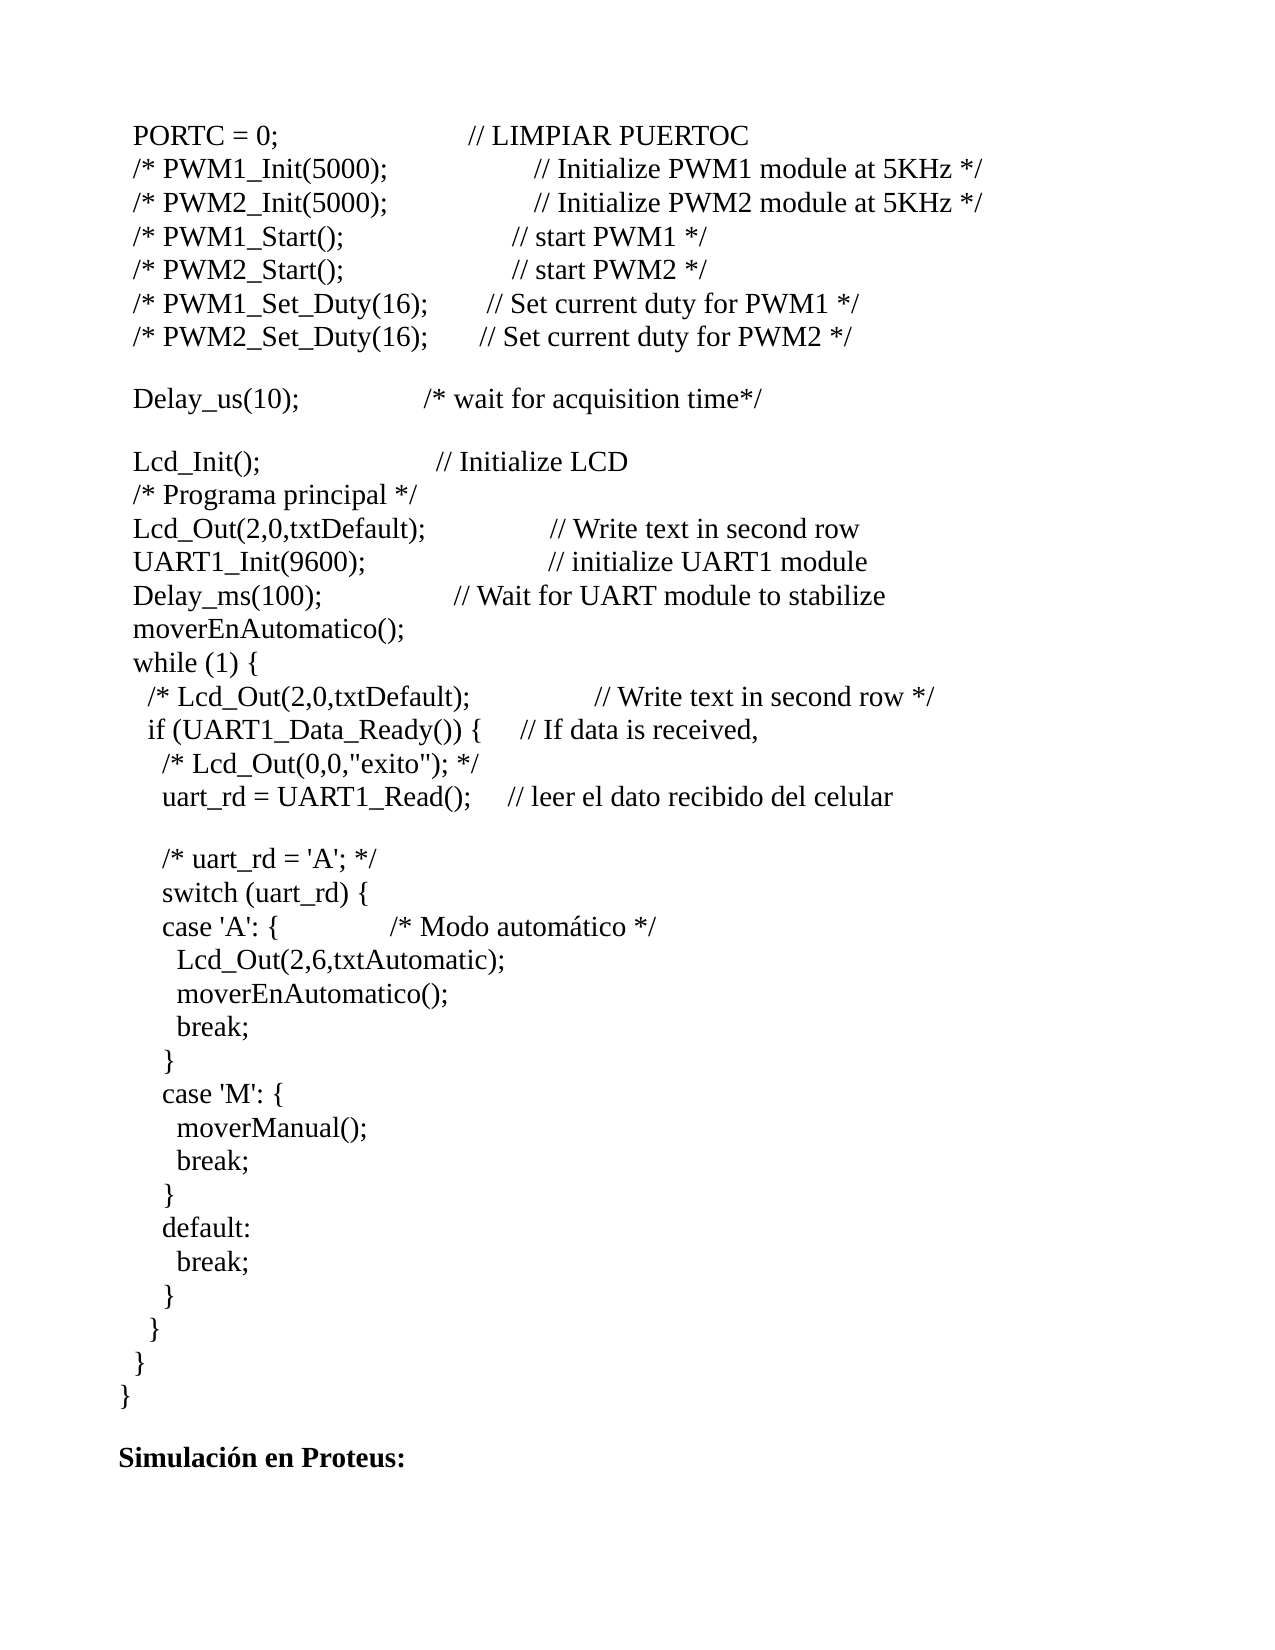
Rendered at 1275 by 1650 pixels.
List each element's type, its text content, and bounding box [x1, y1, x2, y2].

text } [118, 1043, 1157, 1076]
text moverEnAutomatico(); [118, 612, 1157, 645]
text /* Lcd_Out(2,0,txtDefault); // Write text in second row */ [118, 679, 1157, 712]
text Delay_ms(100); // Wait for UART module to stabilize [118, 578, 1157, 612]
text default: [118, 1211, 1157, 1244]
text uart_rd = UART1_Read(); // leer el dato recibido del celular [118, 779, 1157, 813]
text Simulación en Proteus: [118, 1441, 1157, 1474]
text break; [118, 1143, 1157, 1177]
text /* PWM1_Start(); // start PWM1 */ [118, 219, 1157, 252]
text /* uart_rd = 'A'; */ [118, 842, 1157, 875]
text break; [118, 1244, 1157, 1278]
text while (1) { [118, 645, 1157, 679]
text /* Lcd_Out(0,0,"exito"); */ [118, 746, 1157, 779]
text PORTC = 0; // LIMPIAR PUERTOC [118, 118, 1157, 152]
text moverManual(); [118, 1110, 1157, 1143]
text Lcd_Out(2,6,txtAutomatic); [118, 942, 1157, 976]
text } [118, 1378, 1157, 1412]
text /* Programa principal */ [118, 477, 1157, 511]
text /* PWM2_Set_Duty(16); // Set current duty for PWM2 */ [118, 319, 1157, 353]
text break; [118, 1009, 1157, 1043]
text Lcd_Out(2,0,txtDefault); // Write text in second row [118, 511, 1157, 544]
text case 'A': { /* Modo automático */ [118, 909, 1157, 942]
text moverEnAutomatico(); [118, 976, 1157, 1009]
text /* PWM1_Set_Duty(16); // Set current duty for PWM1 */ [118, 286, 1157, 319]
text /* PWM2_Init(5000); // Initialize PWM2 module at 5KHz */ [118, 185, 1157, 219]
text if (UART1_Data_Ready()) { // If data is received, [118, 712, 1157, 746]
text } [118, 1278, 1157, 1311]
text } [118, 1311, 1157, 1345]
text case 'M': { [118, 1076, 1157, 1110]
text Lcd_Init(); // Initialize LCD [118, 444, 1157, 477]
text Delay_us(10); /* wait for acquisition time*/ [118, 382, 1157, 415]
text } [118, 1345, 1157, 1378]
text /* PWM1_Init(5000); // Initialize PWM1 module at 5KHz */ [118, 152, 1157, 185]
text /* PWM2_Start(); // start PWM2 */ [118, 252, 1157, 286]
text } [118, 1177, 1157, 1211]
text UART1_Init(9600); // initialize UART1 module [118, 544, 1157, 578]
text switch (uart_rd) { [118, 875, 1157, 909]
